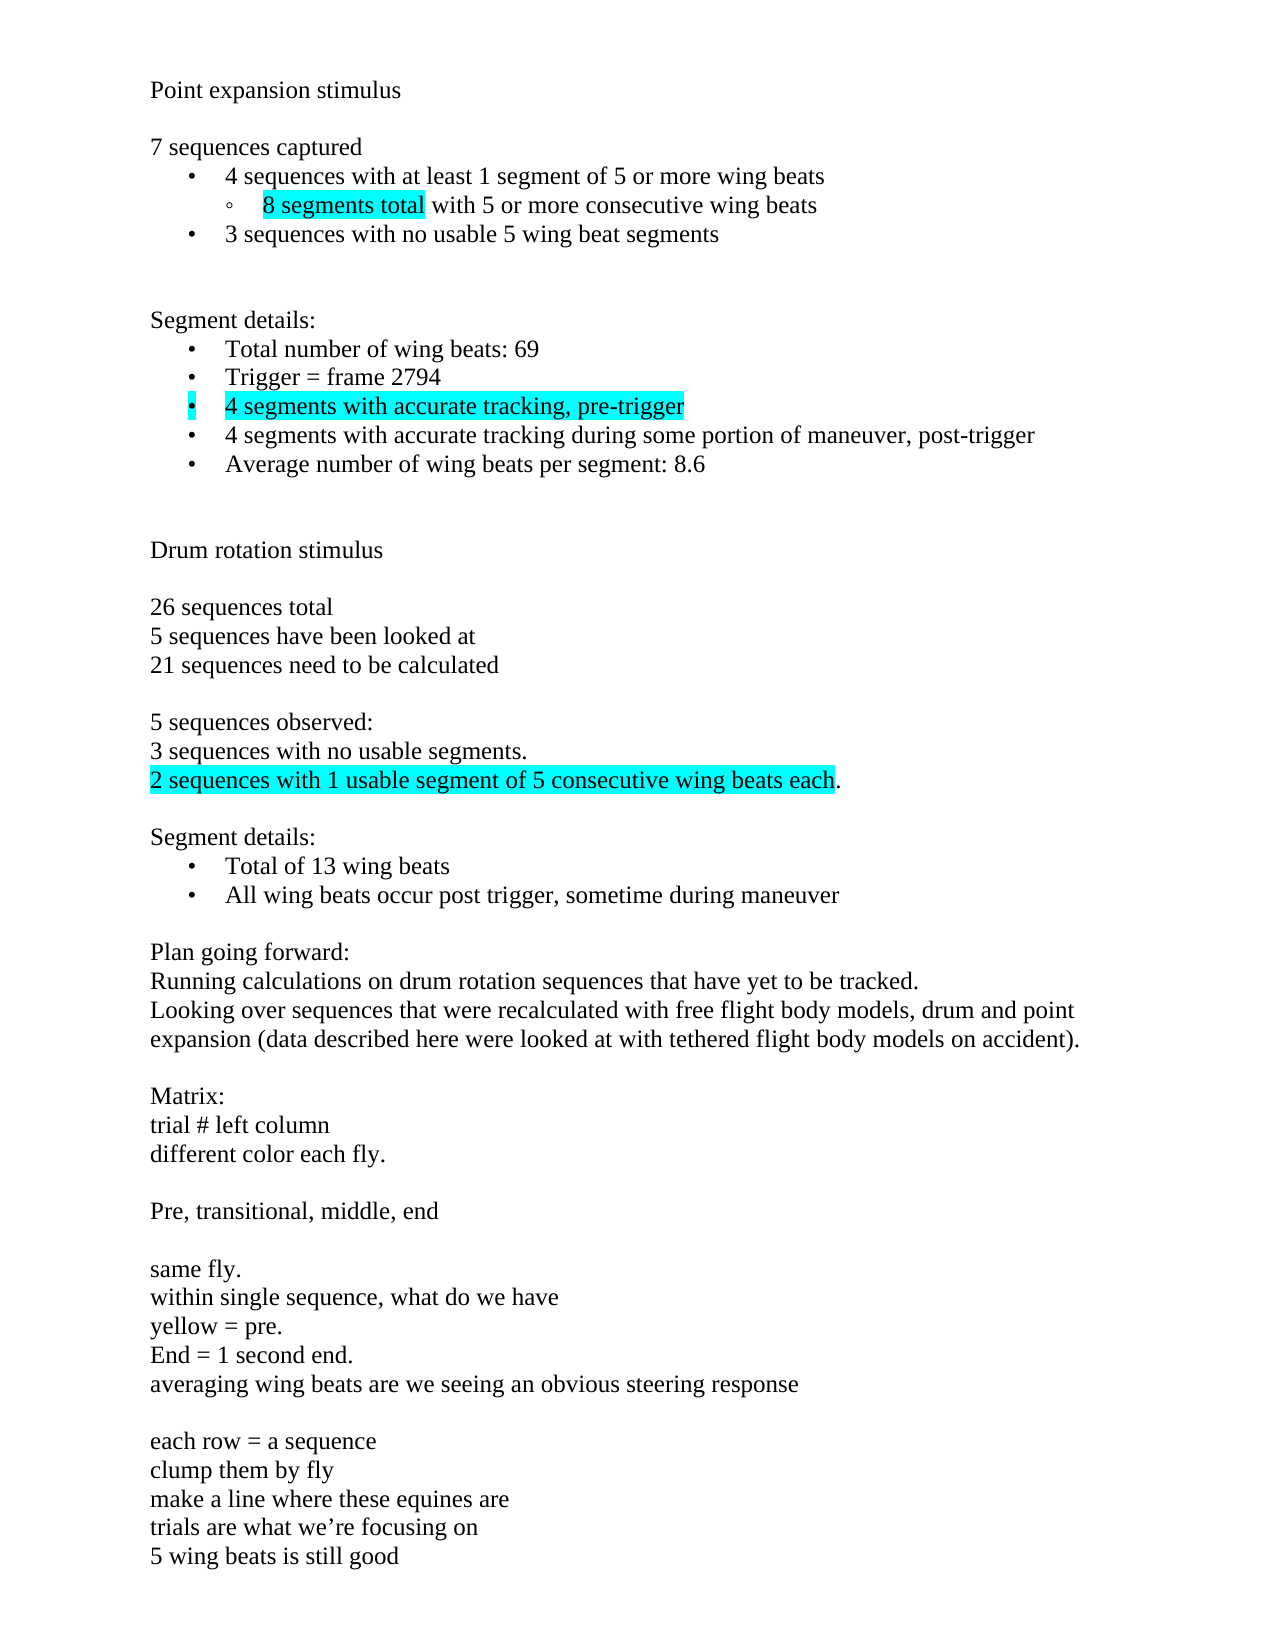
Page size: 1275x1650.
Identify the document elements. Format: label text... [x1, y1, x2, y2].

text 26 sequences total [150, 592, 1125, 621]
text averaging wing beats are we seeing an obvious steering response [150, 1369, 1125, 1397]
text trial # left column [150, 1110, 1125, 1139]
text different color each fly. [150, 1139, 1125, 1167]
text trials are what we’re focusing on [150, 1512, 1125, 1541]
text yellow = pre. [150, 1311, 1125, 1340]
list 3 sequences with no usable 5 wing beat segments [187, 219, 1125, 247]
list Total number of wing beats: 69 [187, 334, 1125, 362]
text Matrix: [150, 1081, 1125, 1110]
list Total of 13 wing beats [187, 851, 1125, 880]
list 4 segments with accurate tracking, pre-trigger [187, 391, 1125, 420]
text 5 wing beats is still good [150, 1541, 1125, 1570]
text clump them by fly [150, 1455, 1125, 1484]
text Point expansion stimulus [150, 75, 1125, 104]
list All wing beats occur post trigger, sometime during maneuver [187, 880, 1125, 909]
text Drum rotation stimulus [150, 535, 1125, 564]
text Running calculations on drum rotation sequences that have yet to be tracked. [150, 966, 1125, 995]
text same fly. [150, 1254, 1125, 1282]
list 8 segments total with 5 or more consecutive wing beats [225, 190, 1125, 219]
text each row = a sequence [150, 1426, 1125, 1455]
text within single sequence, what do we have [150, 1282, 1125, 1311]
text Segment details: [150, 822, 1125, 851]
text Looking over sequences that were recalculated with free flight body models, drum and point expansion (data described here were looked at with tethered flight body models on accident). [150, 995, 1125, 1052]
list 4 sequences with at least 1 segment of 5 or more wing beats [187, 161, 1125, 190]
list Trigger = frame 2794 [187, 362, 1125, 391]
text End = 1 second end. [150, 1340, 1125, 1369]
text Segment details: [150, 305, 1125, 334]
text Pre, transitional, middle, end [150, 1196, 1125, 1225]
text 7 sequences captured [150, 132, 1125, 161]
text Plan going forward: [150, 937, 1125, 966]
text 5 sequences have been looked at [150, 621, 1125, 650]
list Average number of wing beats per segment: 8.6 [187, 449, 1125, 477]
text 5 sequences observed: [150, 707, 1125, 736]
text 3 sequences with no usable segments. [150, 736, 1125, 765]
text make a line where these equines are [150, 1484, 1125, 1512]
text 2 sequences with 1 usable segment of 5 consecutive wing beats each. [150, 765, 1125, 794]
text 21 sequences need to be calculated [150, 650, 1125, 679]
list 4 segments with accurate tracking during some portion of maneuver, post-trigger [187, 420, 1125, 449]
